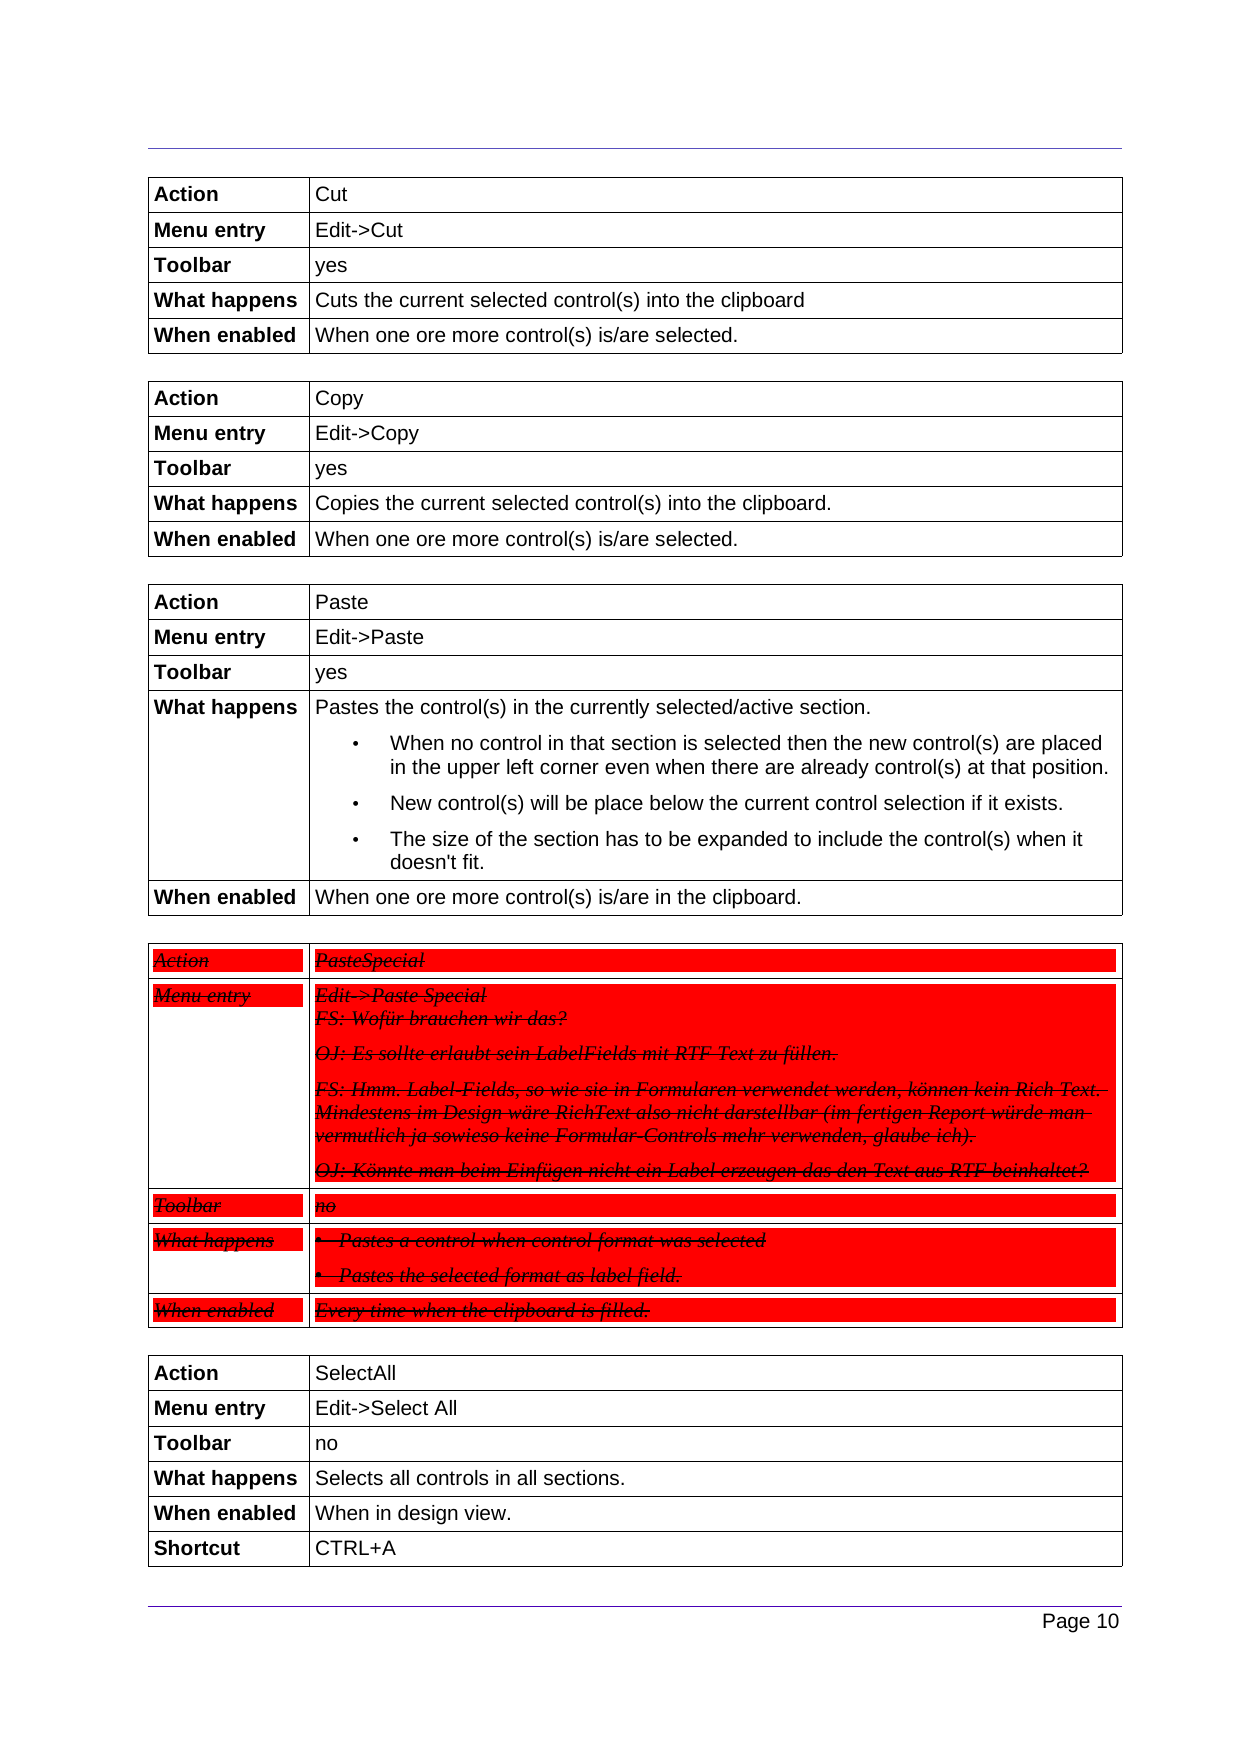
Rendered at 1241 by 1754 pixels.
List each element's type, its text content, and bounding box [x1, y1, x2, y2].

table_cell Toolbar [149, 1427, 309, 1461]
table_cell What happens [149, 487, 309, 521]
table_cell Menu entry [149, 979, 309, 1188]
table_header Action [149, 944, 309, 978]
table_header SelectAll [310, 1356, 1122, 1390]
table_cell Shortcut [149, 1532, 309, 1566]
table_cell Menu entry [149, 213, 309, 247]
table_header Cut [310, 178, 1122, 212]
table_cell When one ore more control(s) is/are selected. [310, 319, 1122, 353]
table_cell Toolbar [149, 452, 309, 486]
table_cell When one ore more control(s) is/are in the clipboard. [310, 881, 1122, 915]
table_cell When enabled [149, 522, 309, 556]
table_cell yes [310, 248, 1122, 282]
table_cell Pastes the control(s) in the currently selected/active section. When no control in that section is selected then the new control(s) are placed in the upper left corner even when there are already control(s) at that position. New control(s) will be place below the current control selection if it exists. The size of the section has to be expanded to include the control(s) when it doesn't fit. [310, 691, 1122, 880]
table_cell When enabled [149, 881, 309, 915]
table_cell Menu entry [149, 417, 309, 451]
table_cell Toolbar [149, 248, 309, 282]
table_header Action [149, 382, 309, 416]
table_cell Edit->Select All [310, 1391, 1122, 1426]
table_cell no [310, 1427, 1122, 1461]
table_cell What happens [149, 691, 309, 880]
table_cell When enabled [149, 1294, 309, 1327]
table_cell What happens [149, 1224, 309, 1293]
table_cell When enabled [149, 1497, 309, 1531]
table_cell no [310, 1189, 1122, 1223]
table_cell What happens [149, 283, 309, 318]
table_cell Menu entry [149, 1391, 309, 1426]
table_cell Toolbar [149, 1189, 309, 1223]
table_cell Edit->Paste [310, 620, 1122, 655]
table_header Action [149, 1356, 309, 1390]
table_cell Edit->Paste Special FS: Wofür brauchen wir das? OJ: Es sollte erlaubt sein LabelFields mit RTF Text zu füllen. FS: Hmm. Label-Fields, so wie sie in Formularen verwendet werden, können kein Rich Text. Mindestens im Design wäre RichText also nicht darstellbar (im fertigen Report würde man vermutlich ja sowieso keine Formular-Controls mehr verwenden, glaube ich). OJ: Könnte man beim Einfügen nicht ein Label erzeugen das den Text aus RTF beinhaltet? [310, 979, 1122, 1188]
table_cell yes [310, 656, 1122, 690]
table_cell Toolbar [149, 656, 309, 690]
table_cell What happens [149, 1462, 309, 1496]
table_cell yes [310, 452, 1122, 486]
table_cell Edit->Copy [310, 417, 1122, 451]
table_cell Cuts the current selected control(s) into the clipboard [310, 283, 1122, 318]
table_cell Pastes a control when control format was selected Pastes the selected format as label field. [310, 1224, 1122, 1293]
table_cell When enabled [149, 319, 309, 353]
table_header Action [149, 585, 309, 619]
table_header PasteSpecial [310, 944, 1122, 978]
table_header Paste [310, 585, 1122, 619]
table_header Copy [310, 382, 1122, 416]
table_cell Every time when the clipboard is filled. [310, 1294, 1122, 1327]
table_cell When one ore more control(s) is/are selected. [310, 522, 1122, 556]
table_cell Menu entry [149, 620, 309, 655]
table_header Action [149, 178, 309, 212]
table_cell When in design view. [310, 1497, 1122, 1531]
table_cell CTRL+A [310, 1532, 1122, 1566]
table_cell Edit->Cut [310, 213, 1122, 247]
table_cell Copies the current selected control(s) into the clipboard. [310, 487, 1122, 521]
table_cell Selects all controls in all sections. [310, 1462, 1122, 1496]
